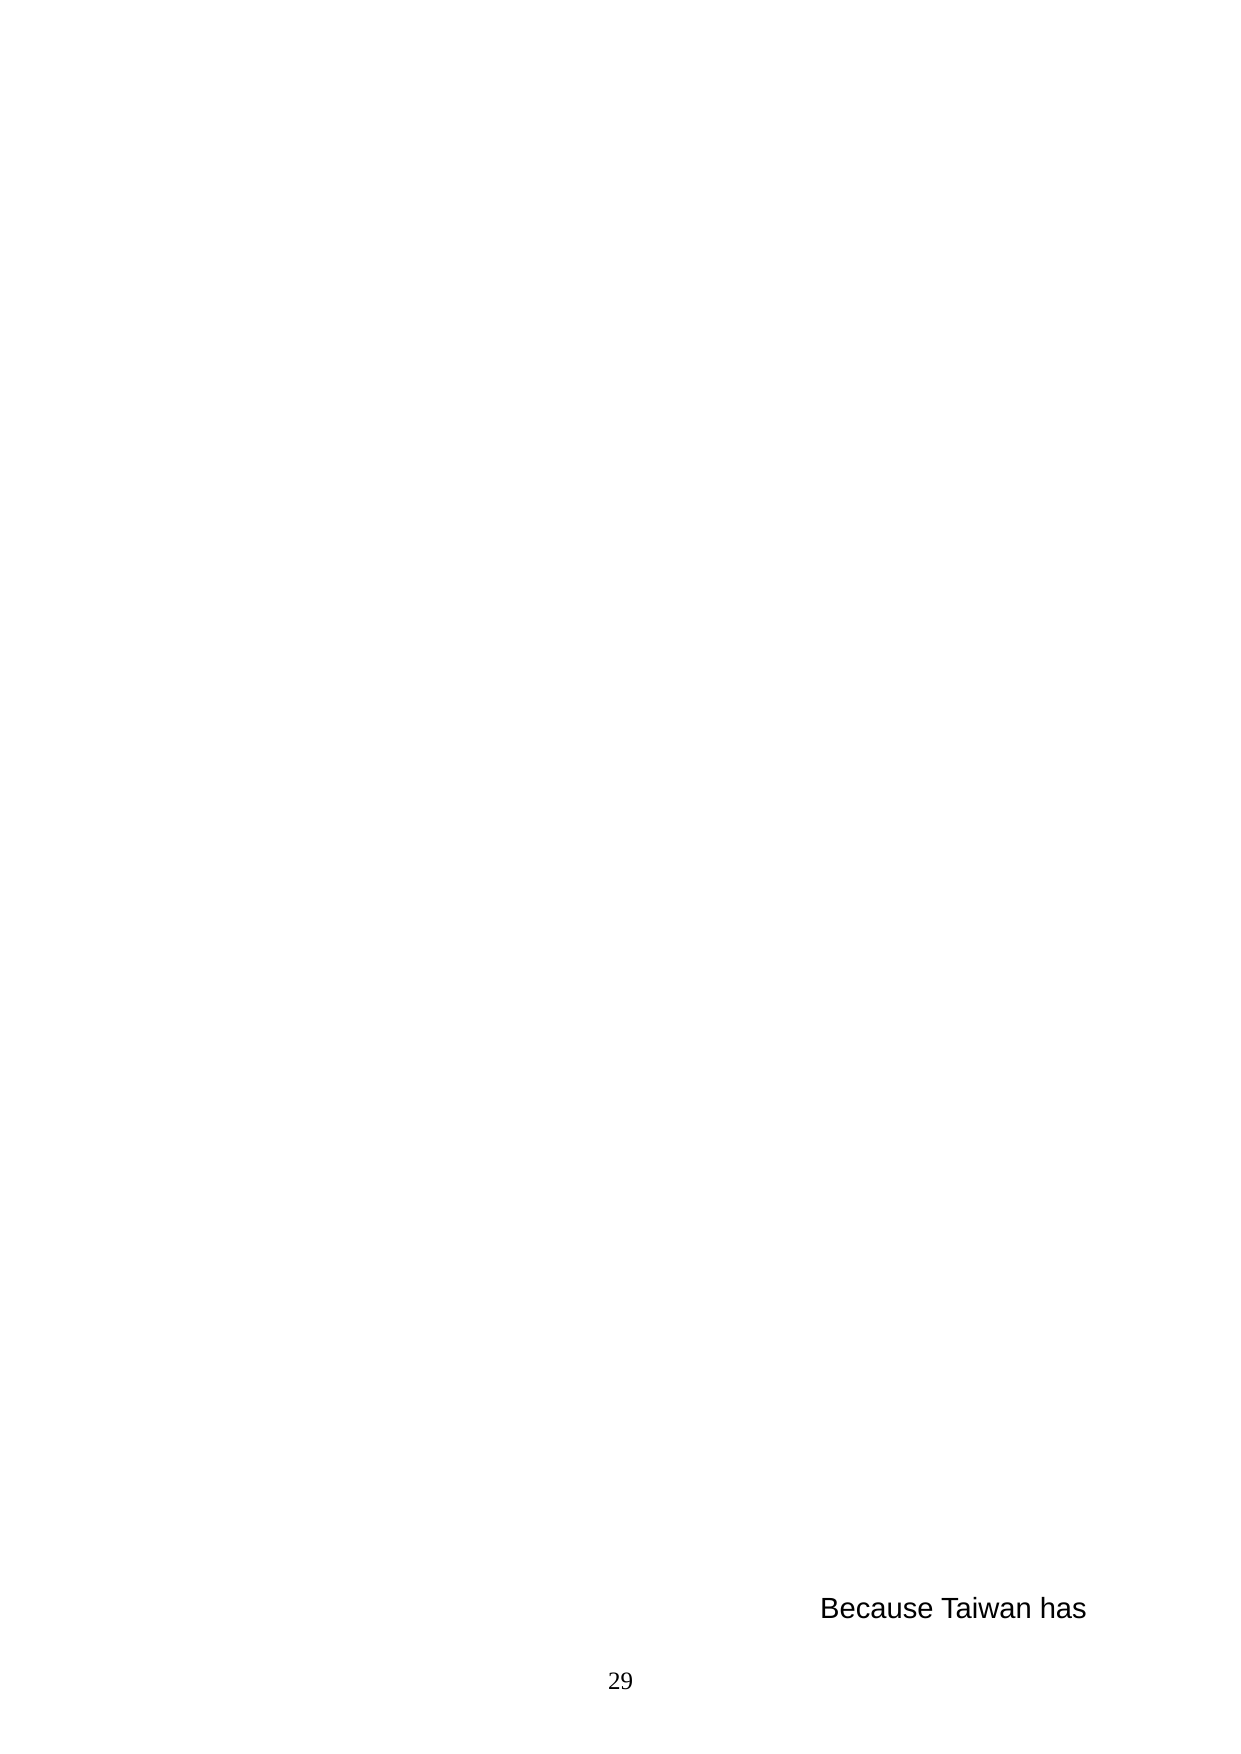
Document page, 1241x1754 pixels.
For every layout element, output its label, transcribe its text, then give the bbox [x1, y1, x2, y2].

text Because Taiwan has [118, 118, 1122, 1625]
